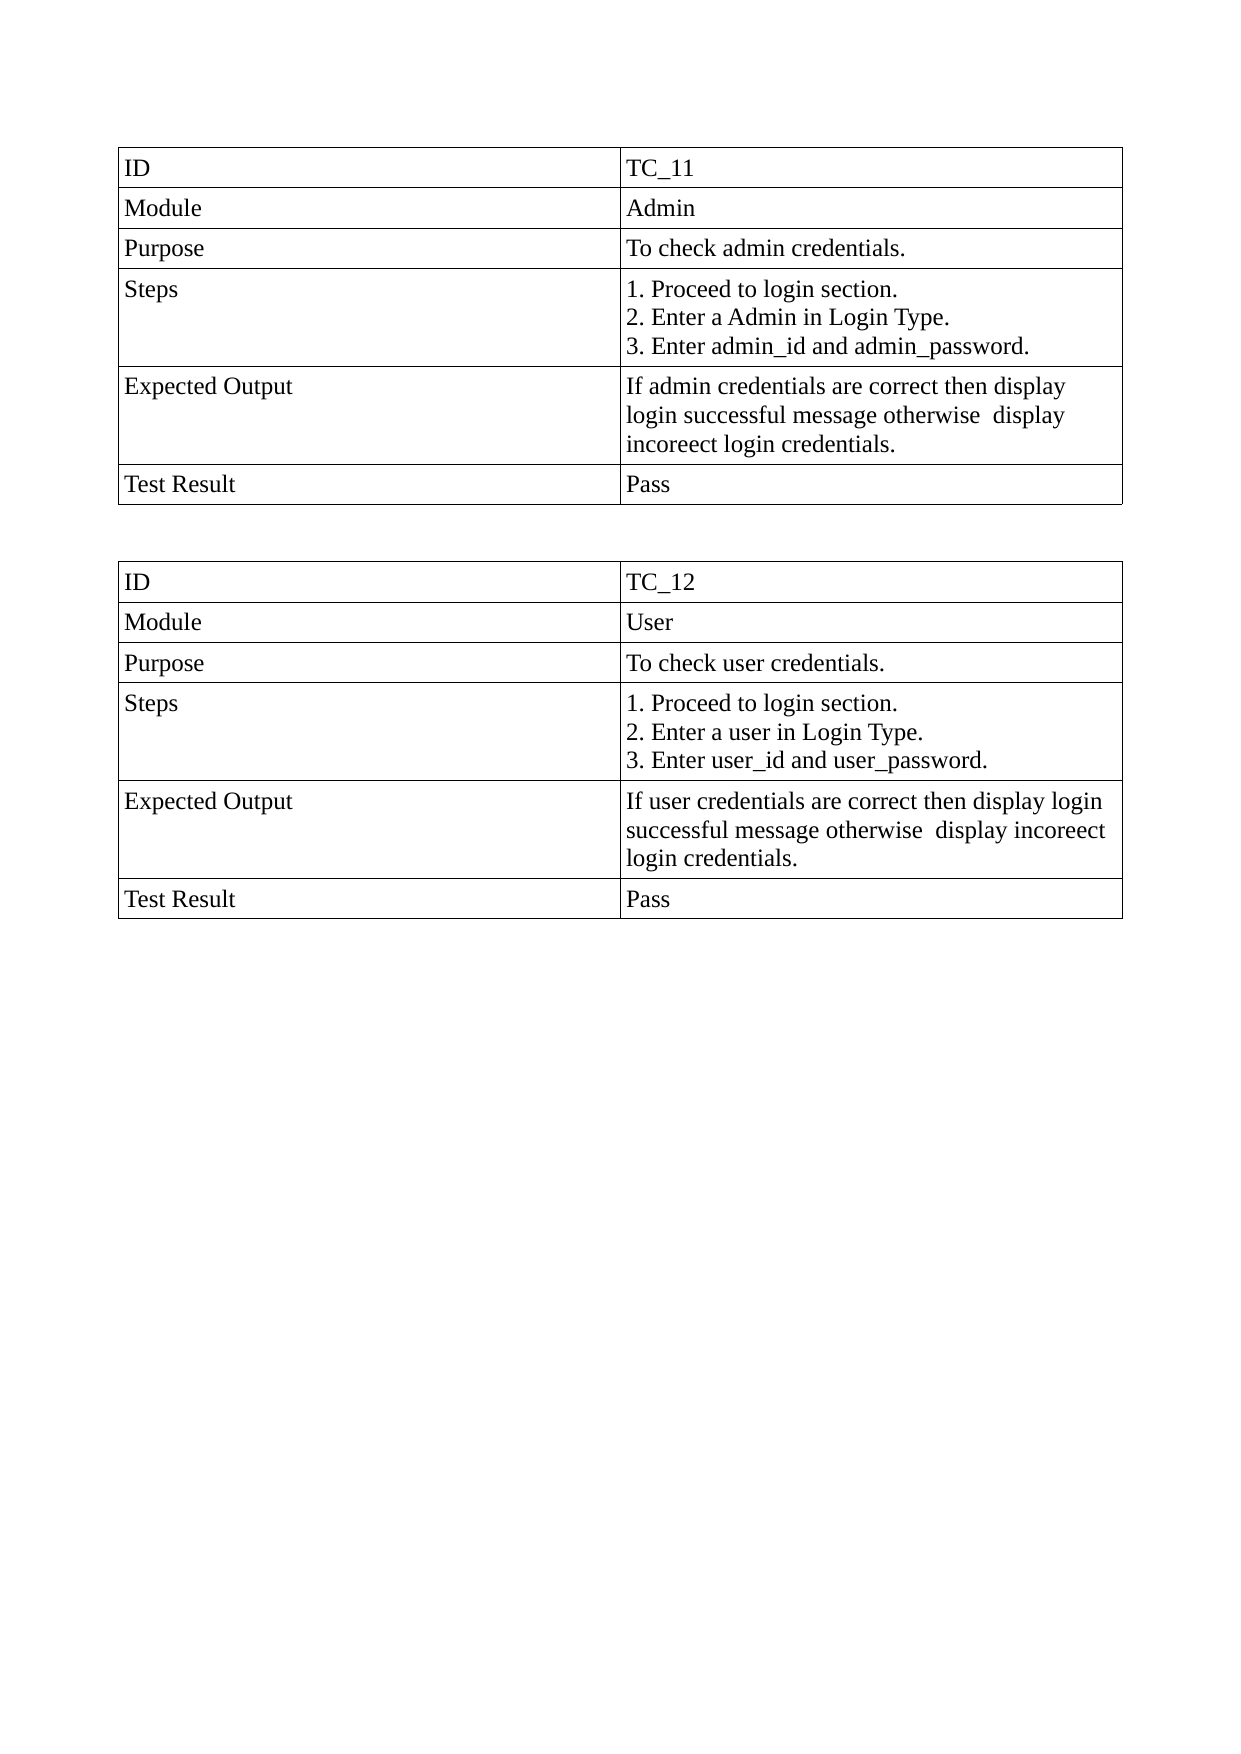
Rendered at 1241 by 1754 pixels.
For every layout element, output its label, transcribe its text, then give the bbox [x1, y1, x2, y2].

table_cell 1. Proceed to login section. 2. Enter a Admin in Login Type. 3. Enter admin_id and admin_password. [621, 269, 1122, 366]
table_cell Pass [621, 465, 1122, 504]
table_cell Module [119, 603, 620, 642]
table_cell Test Result [119, 879, 620, 918]
table_cell Purpose [119, 643, 620, 682]
table_cell Purpose [119, 229, 620, 268]
table_cell If admin credentials are correct then display login successful message otherwise display incoreect login credentials. [621, 367, 1122, 463]
table_header TC_12 [621, 562, 1122, 602]
table_cell Module [119, 188, 620, 227]
table_cell User [621, 603, 1122, 642]
table_cell To check admin credentials. [621, 229, 1122, 268]
table_cell Steps [119, 683, 620, 780]
table_cell If user credentials are correct then display login successful message otherwise display incoreect login credentials. [621, 781, 1122, 878]
table_cell Pass [621, 879, 1122, 918]
table_cell Steps [119, 269, 620, 366]
table_cell Admin [621, 188, 1122, 227]
table_header ID [119, 562, 620, 602]
table_cell 1. Proceed to login section. 2. Enter a user in Login Type. 3. Enter user_id and user_password. [621, 683, 1122, 780]
table_header ID [119, 148, 620, 187]
table_cell Expected Output [119, 781, 620, 878]
table_cell Test Result [119, 465, 620, 504]
table_cell Expected Output [119, 367, 620, 463]
table_cell To check user credentials. [621, 643, 1122, 682]
table_header TC_11 [621, 148, 1122, 187]
